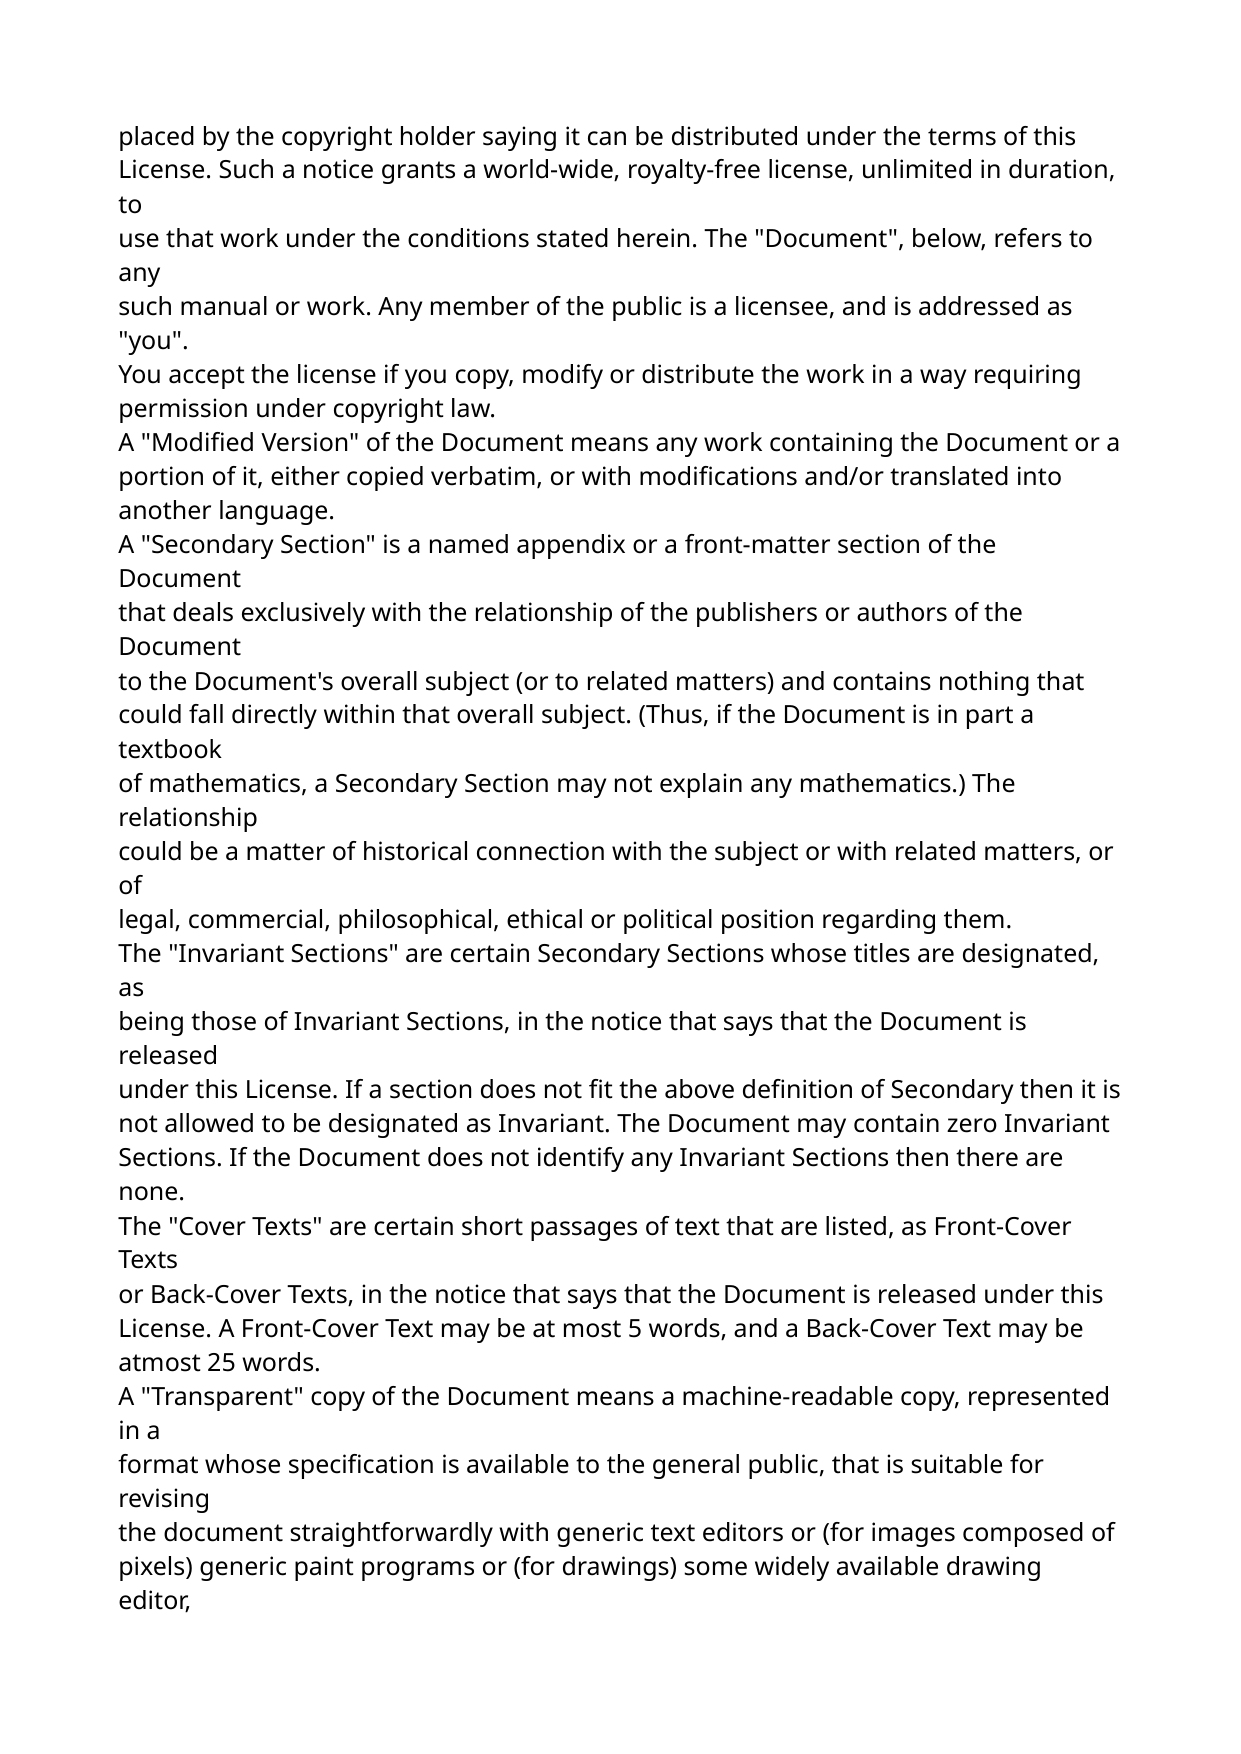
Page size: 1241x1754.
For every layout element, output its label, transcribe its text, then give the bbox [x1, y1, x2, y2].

text License. A Front-Cover Text may be at most 5 words, and a Back-Cover Text may be atmost 25 words. [118, 1310, 1122, 1378]
text or Back-Cover Texts, in the notice that says that the Document is released under this [118, 1276, 1122, 1310]
text under this License. If a section does not fit the above definition of Secondary then it is [118, 1072, 1122, 1106]
text pixels) generic paint programs or (for drawings) some widely available drawing editor, [118, 1549, 1122, 1617]
text License. Such a notice grants a world-wide, royalty-free license, unlimited in duration, to [118, 152, 1122, 220]
text being those of Invariant Sections, in the notice that says that the Document is released [118, 1004, 1122, 1072]
text A "Modified Version" of the Document means any work containing the Document or a [118, 425, 1122, 459]
text use that work under the conditions stated herein. The "Document", below, refers to any [118, 220, 1122, 288]
text legal, commercial, philosophical, ethical or political position regarding them. [118, 902, 1122, 936]
text such manual or work. Any member of the public is a licensee, and is addressed as "you". [118, 288, 1122, 357]
text another language. [118, 493, 1122, 527]
text You accept the license if you copy, modify or distribute the work in a way requiring [118, 357, 1122, 391]
text format whose specification is available to the general public, that is suitable for revising [118, 1447, 1122, 1515]
text not allowed to be designated as Invariant. The Document may contain zero Invariant [118, 1106, 1122, 1140]
text that deals exclusively with the relationship of the publishers or authors of the Document [118, 595, 1122, 663]
text to the Document's overall subject (or to related matters) and contains nothing that [118, 663, 1122, 697]
text placed by the copyright holder saying it can be distributed under the terms of this [118, 118, 1122, 152]
text could fall directly within that overall subject. (Thus, if the Document is in part a textbook [118, 697, 1122, 765]
text the document straightforwardly with generic text editors or (for images composed of [118, 1515, 1122, 1549]
text The "Cover Texts" are certain short passages of text that are listed, as Front-Cover Texts [118, 1208, 1122, 1276]
text permission under copyright law. [118, 391, 1122, 425]
text portion of it, either copied verbatim, or with modifications and/or translated into [118, 459, 1122, 493]
text A "Secondary Section" is a named appendix or a front-matter section of the Document [118, 527, 1122, 595]
text A "Transparent" copy of the Document means a machine-readable copy, represented in a [118, 1378, 1122, 1447]
text Sections. If the Document does not identify any Invariant Sections then there are none. [118, 1140, 1122, 1208]
text could be a matter of historical connection with the subject or with related matters, or of [118, 833, 1122, 902]
text The "Invariant Sections" are certain Secondary Sections whose titles are designated, as [118, 936, 1122, 1004]
text of mathematics, a Secondary Section may not explain any mathematics.) The relationship [118, 765, 1122, 833]
